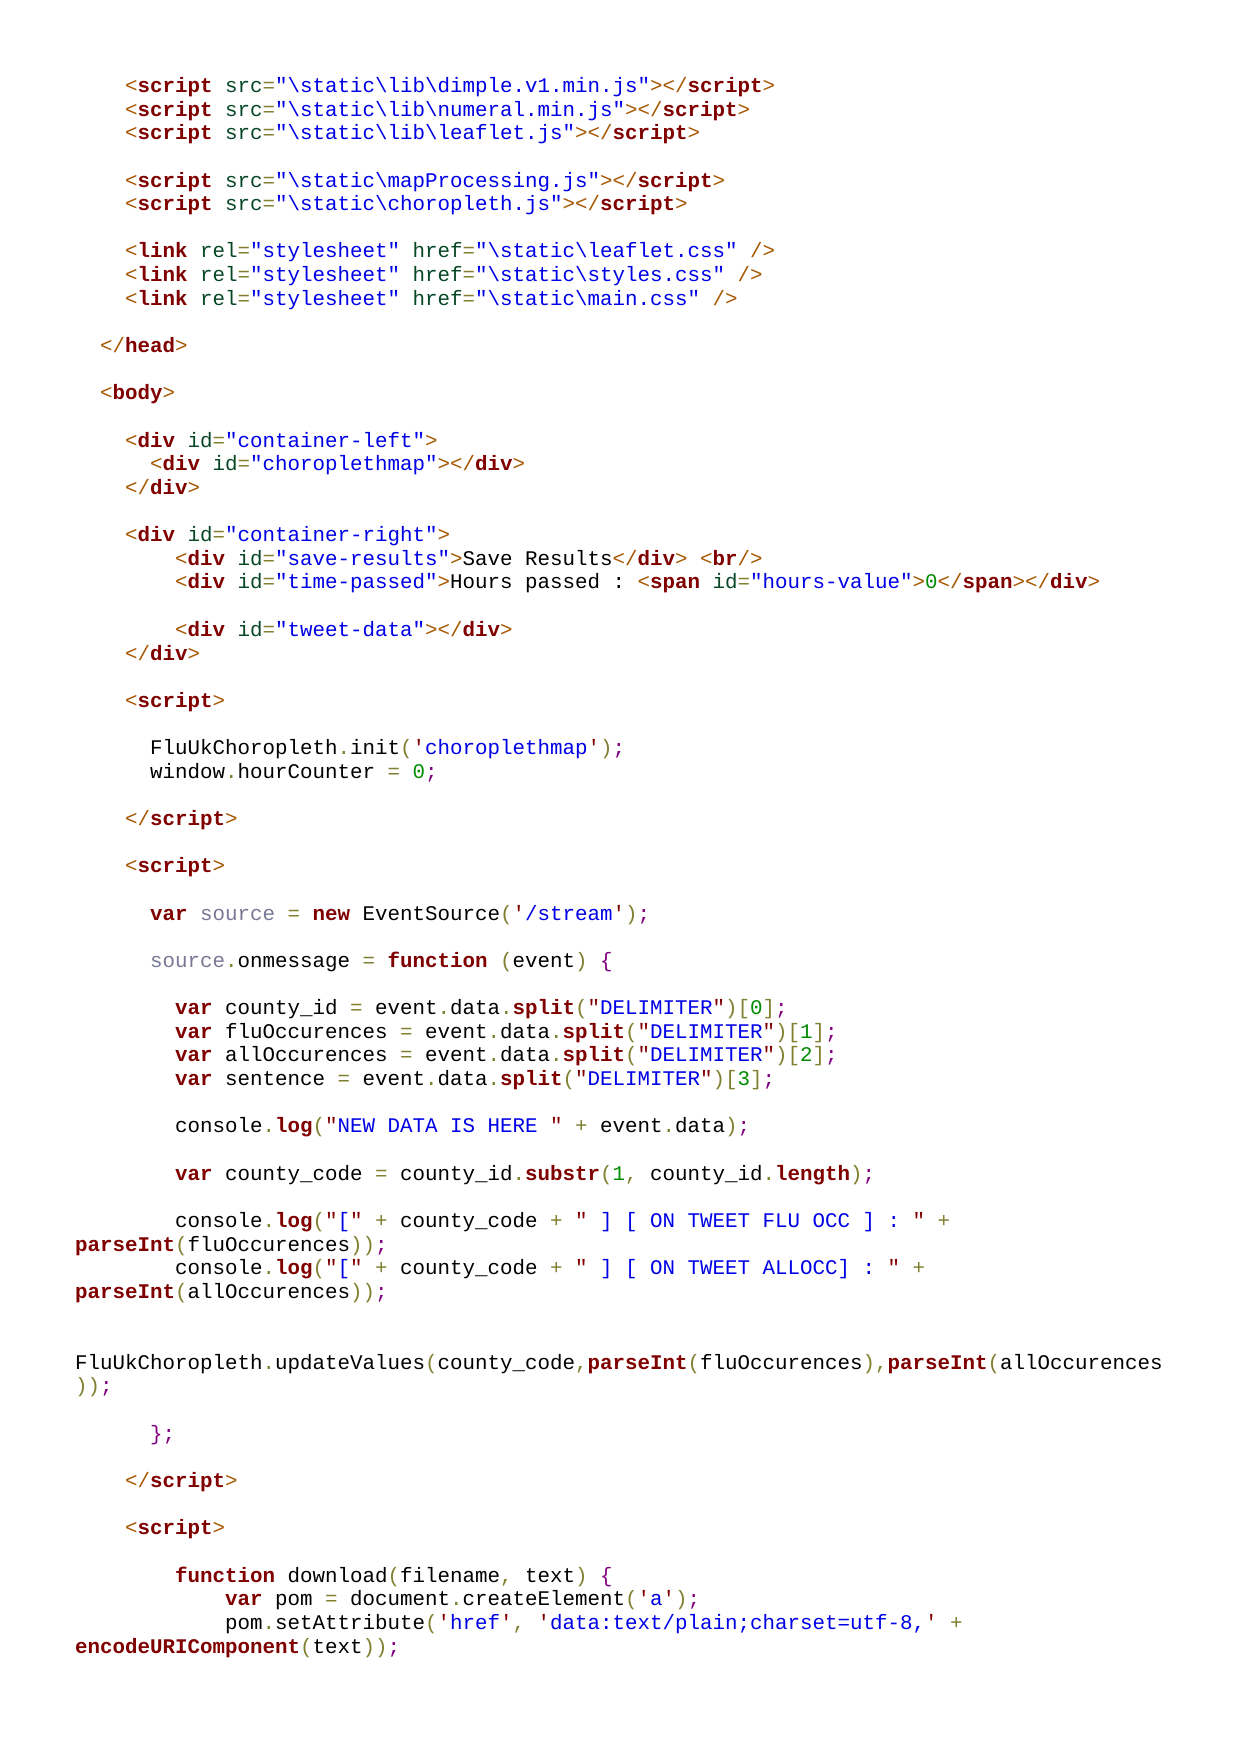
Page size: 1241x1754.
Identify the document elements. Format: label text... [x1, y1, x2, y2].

text <script> [75, 690, 1165, 713]
text <script src="\static\mapProcessing.js"></script> [75, 169, 1165, 193]
text <script src="\static\choropleth.js"></script> [75, 193, 1165, 217]
text <div id="choroplethmap"></div> [75, 453, 1165, 477]
text </div> [75, 477, 1165, 501]
text <link rel="stylesheet" href="\static\styles.css" /> [75, 264, 1165, 288]
text <script> [75, 855, 1165, 879]
text console.log("NEW DATA IS HERE " + event.data); [75, 1115, 1165, 1139]
text var sentence = event.data.split("DELIMITER")[3]; [75, 1068, 1165, 1092]
text <link rel="stylesheet" href="\static\leaflet.css" /> [75, 241, 1165, 264]
text var source = new EventSource('/stream'); [75, 903, 1165, 926]
text <div id="save-results">Save Results</div> <br/> [75, 548, 1165, 572]
text var county_id = event.data.split("DELIMITER")[0]; [75, 997, 1165, 1021]
text window.hourCounter = 0; [75, 761, 1165, 784]
text <link rel="stylesheet" href="\static\main.css" /> [75, 288, 1165, 311]
text var county_code = county_id.substr(1, county_id.length); [75, 1163, 1165, 1186]
text var pom = document.createElement('a'); [75, 1588, 1165, 1612]
text }; [75, 1423, 1165, 1446]
text <div id="time-passed">Hours passed : <span id="hours-value">0</span></div> [75, 572, 1165, 595]
text <div id="container-left"> [75, 430, 1165, 453]
text </div> [75, 642, 1165, 666]
text <script src="\static\lib\leaflet.js"></script> [75, 122, 1165, 146]
text FluUkChoropleth.init('choroplethmap'); [75, 737, 1165, 761]
text function download(filename, text) { [75, 1565, 1165, 1588]
text <script src="\static\lib\dimple.v1.min.js"></script> [75, 75, 1165, 99]
text <div id="tweet-data"></div> [75, 619, 1165, 642]
text <script> [75, 1517, 1165, 1541]
text source.onmessage = function (event) { [75, 950, 1165, 973]
text console.log("[" + county_code + " ] [ ON TWEET FLU OCC ] : " + parseInt(fluOccurences)); [75, 1210, 1165, 1257]
text FluUkChoropleth.updateValues(county_code,parseInt(fluOccurences),parseInt(allOccurences)); [75, 1328, 1165, 1399]
text var fluOccurences = event.data.split("DELIMITER")[1]; [75, 1021, 1165, 1044]
text </script> [75, 808, 1165, 832]
text console.log("[" + county_code + " ] [ ON TWEET ALLOCC] : " + parseInt(allOccurences)); [75, 1257, 1165, 1304]
text var allOccurences = event.data.split("DELIMITER")[2]; [75, 1044, 1165, 1068]
text <div id="container-right"> [75, 524, 1165, 548]
text pom.setAttribute('href', 'data:text/plain;charset=utf-8,' + encodeURIComponent(text)); [75, 1612, 1165, 1659]
text <body> [75, 382, 1165, 406]
text <script src="\static\lib\numeral.min.js"></script> [75, 99, 1165, 122]
text </script> [75, 1470, 1165, 1494]
text </head> [75, 335, 1165, 359]
